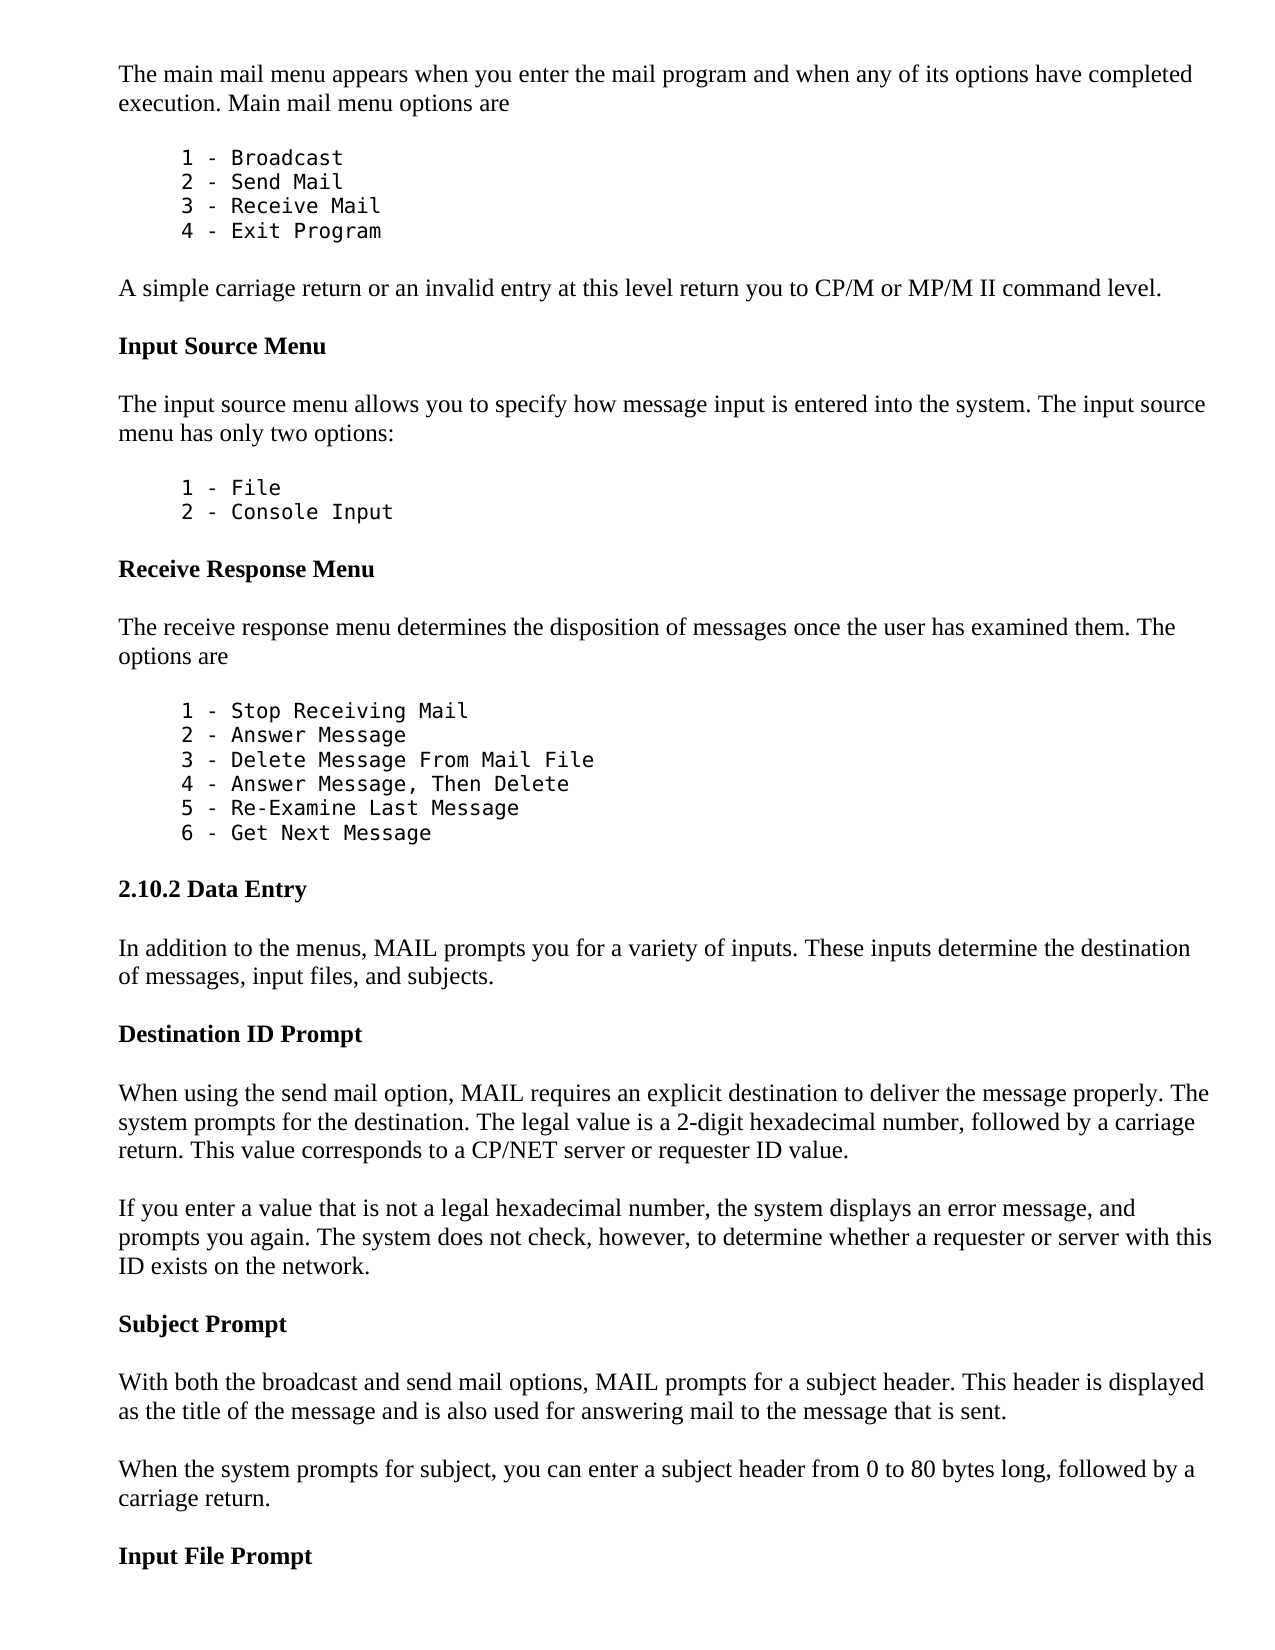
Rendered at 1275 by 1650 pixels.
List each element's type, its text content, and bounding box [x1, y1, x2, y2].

text When using the send mail option, MAIL requires an explicit destination to deliver the message properly. The system prompts for the destination. The legal value is a 2-digit hexadecimal number, followed by a carriage return. This value corresponds to a CP/NET server or requester ID value. [118, 1078, 1216, 1164]
text 1 - Stop Receiving Mail [118, 699, 1216, 723]
text 2 - Send Mail [118, 170, 1216, 194]
text The receive response menu determines the disposition of messages once the user has examined them. The options are [118, 612, 1216, 670]
text Destination ID Prompt [118, 1019, 1216, 1048]
text In addition to the menus, MAIL prompts you for a variety of inputs. These inputs determine the destination of messages, input files, and subjects. [118, 933, 1216, 990]
text If you enter a value that is not a legal hexadecimal number, the system displays an error message, and prompts you again. The system does not check, however, to determine whether a requester or server with this ID exists on the network. [118, 1193, 1216, 1280]
text Input File Prompt [118, 1541, 1216, 1570]
text 2 - Answer Message [118, 723, 1216, 748]
text Receive Response Menu [118, 554, 1216, 583]
text 4 - Answer Message, Then Delete [118, 772, 1216, 796]
text Input Source Menu [118, 331, 1216, 359]
text Subject Prompt [118, 1309, 1216, 1338]
text The main mail menu appears when you enter the mail program and when any of its options have completed execution. Main mail menu options are [118, 59, 1216, 117]
text When the system prompts for subject, you can enter a subject header from 0 to 80 bytes long, followed by a carriage return. [118, 1454, 1216, 1512]
text 6 - Get Next Message [118, 821, 1216, 845]
text A simple carriage return or an invalid entry at this level return you to CP/M or MP/M II command level. [118, 273, 1216, 301]
text 2 - Console Input [118, 500, 1216, 524]
text 3 - Receive Mail [118, 194, 1216, 219]
text 3 - Delete Message From Mail File [118, 748, 1216, 772]
text The input source menu allows you to specify how message input is entered into the system. The input source menu has only two options: [118, 389, 1216, 447]
text 5 - Re-Examine Last Message [118, 796, 1216, 821]
text 4 - Exit Program [118, 219, 1216, 243]
text 1 - File [118, 476, 1216, 500]
text 1 - Broadcast [118, 146, 1216, 170]
text 2.10.2 Data Entry [118, 874, 1216, 903]
text With both the broadcast and send mail options, MAIL prompts for a subject header. This header is displayed as the title of the message and is also used for answering mail to the message that is sent. [118, 1367, 1216, 1425]
